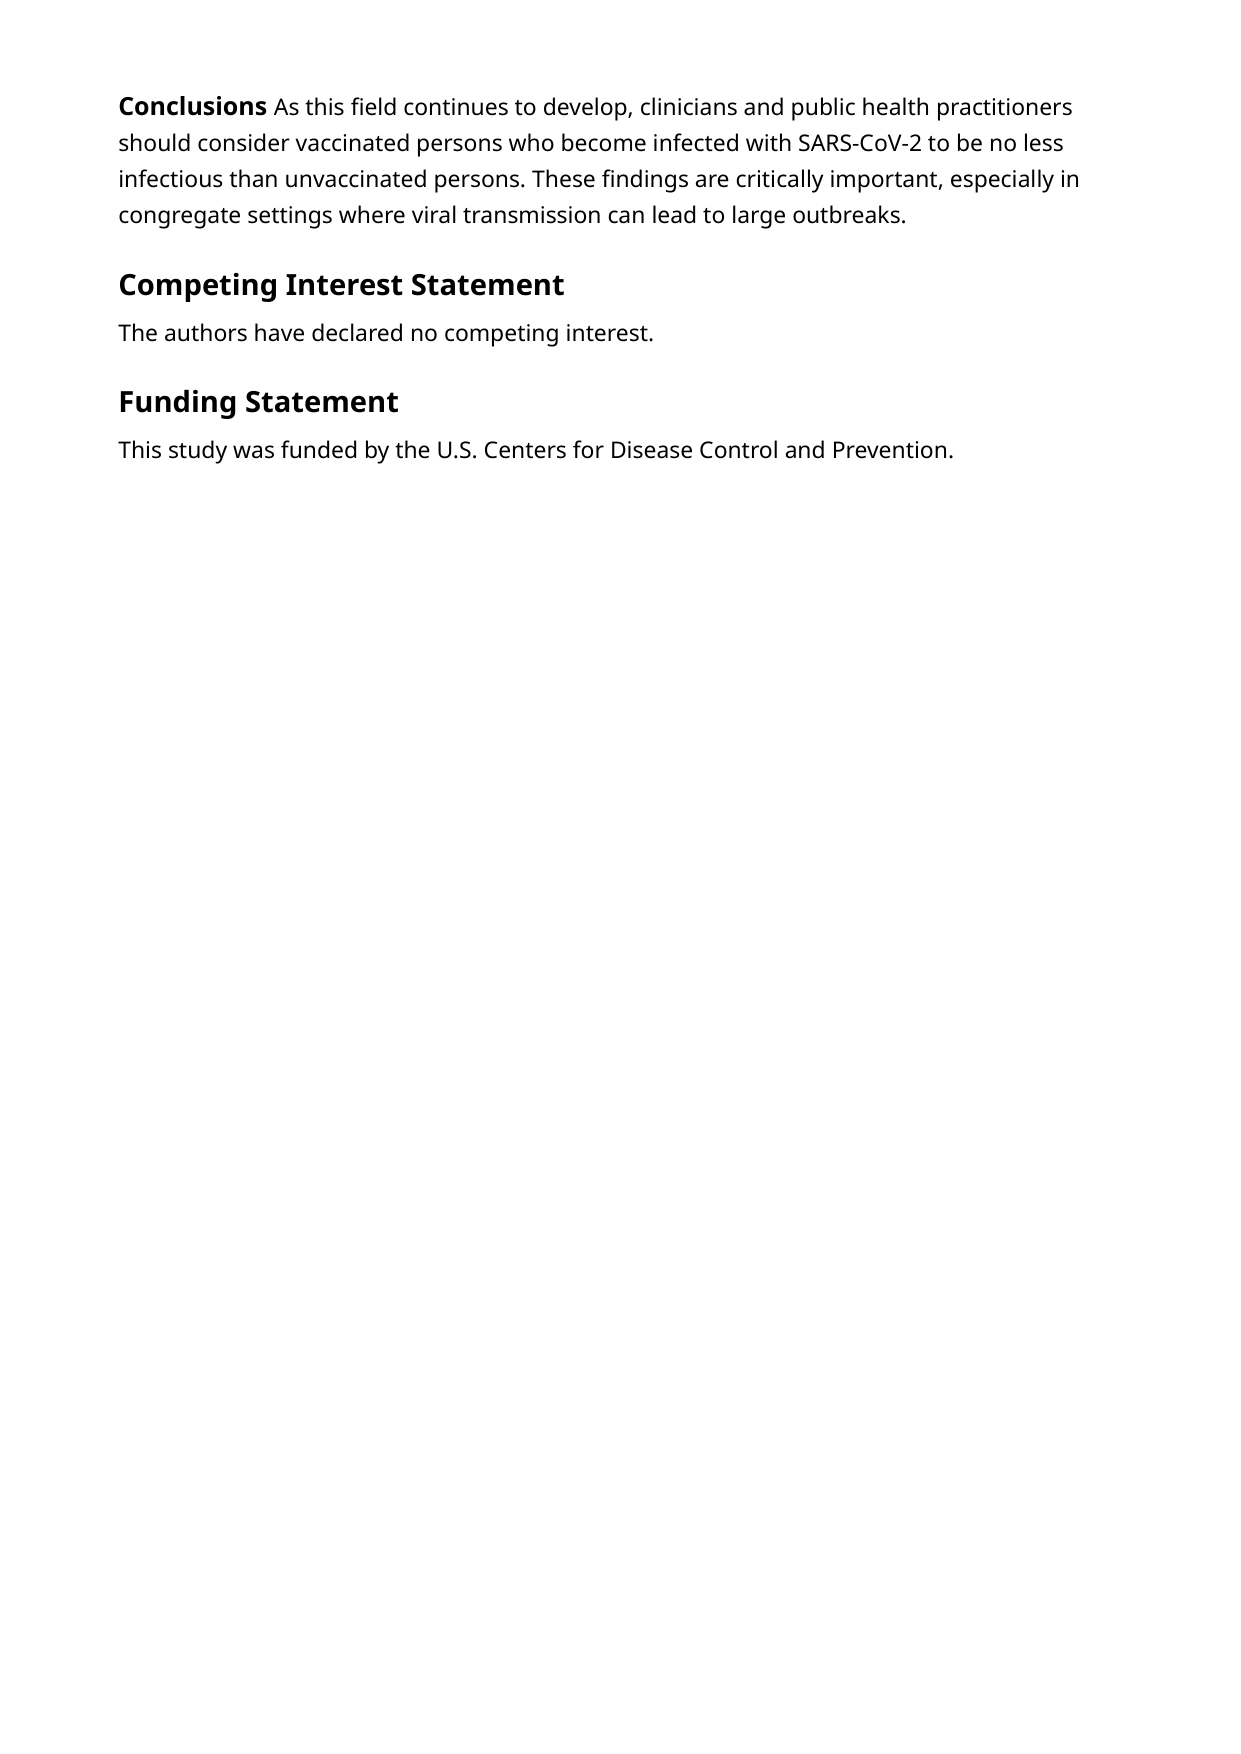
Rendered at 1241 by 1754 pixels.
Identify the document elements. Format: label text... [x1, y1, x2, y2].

subtitle Funding Statement [118, 382, 1122, 421]
subtitle Competing Interest Statement [118, 264, 1122, 304]
text Conclusions As this field continues to develop, clinicians and public health practitioners should consider vaccinated persons who become infected with SARS-CoV-2 to be no less infectious than unvaccinated persons. These findings are critically important, especially in congregate settings where viral transmission can lead to large outbreaks. [118, 88, 1122, 230]
text The authors have declared no competing interest. [118, 316, 1122, 348]
text This study was funded by the U.S. Centers for Disease Control and Prevention. [118, 434, 1122, 465]
